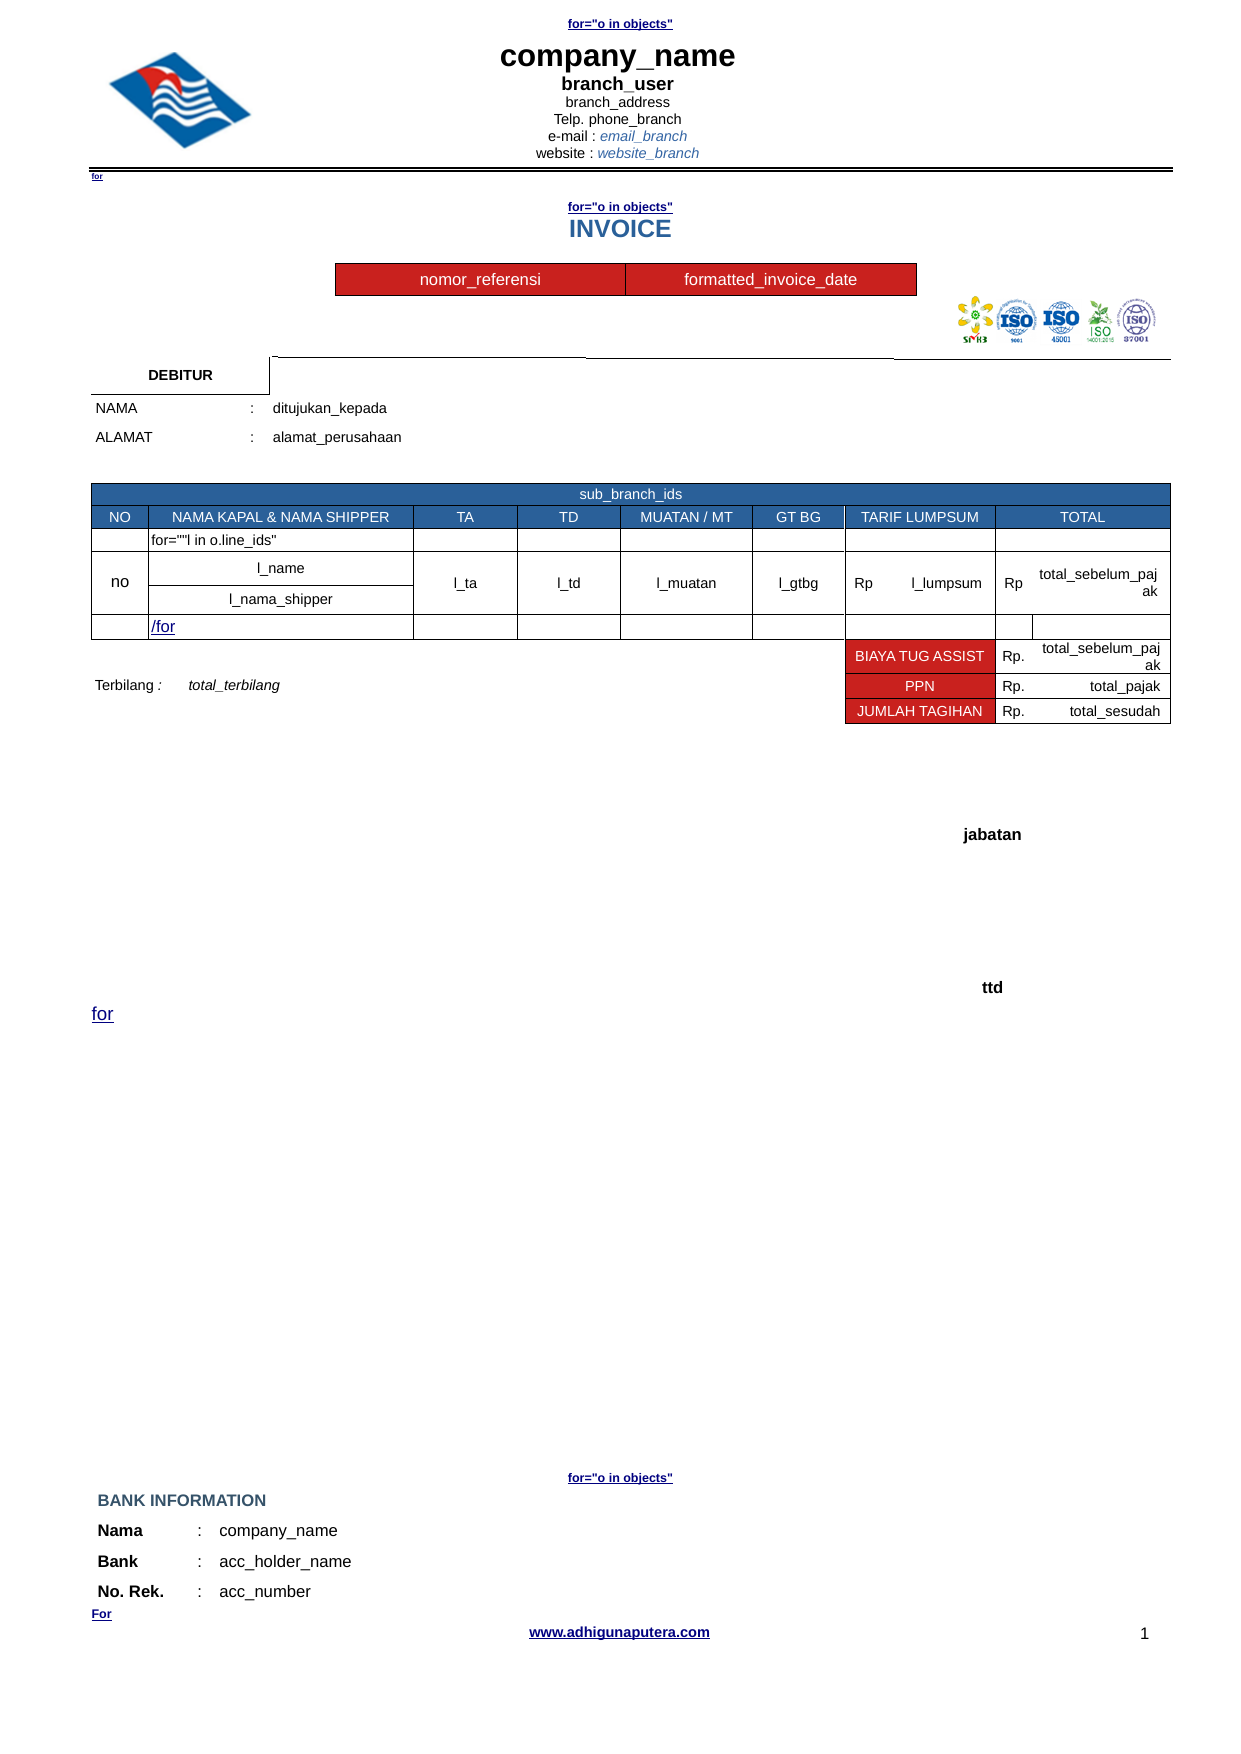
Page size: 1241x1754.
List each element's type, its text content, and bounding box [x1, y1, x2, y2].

table_cell : [244, 423, 267, 451]
table_cell [414, 615, 517, 639]
table_cell TARIF LUMPSUM [846, 506, 995, 528]
table_cell [92, 529, 148, 551]
text for [91, 1003, 1149, 1024]
table_cell total_sebelum_pajak [1032, 640, 1160, 673]
table_cell total_pajak [1032, 674, 1160, 698]
table_cell TA [414, 506, 517, 528]
table_cell Rp [996, 552, 1032, 614]
table_cell total_terbilang [185, 673, 816, 723]
table_cell JUMLAH TAGIHAN [846, 699, 995, 723]
table_cell [244, 451, 267, 482]
table_cell [518, 529, 620, 551]
table_cell BIAYA TUG ASSIST [846, 640, 995, 673]
table_header NAMA [90, 394, 244, 422]
picture [952, 294, 1158, 346]
table_cell [90, 451, 244, 482]
table_cell [1160, 552, 1170, 614]
table_cell [996, 615, 1032, 639]
table_cell [752, 640, 844, 673]
table_cell [518, 615, 620, 639]
table_header nomor_referensi [336, 264, 625, 295]
table_cell l_lumpsum [882, 552, 985, 614]
table_cell [816, 673, 844, 698]
table_cell l_td [518, 552, 620, 614]
table_cell [1160, 699, 1170, 723]
text INVOICE [91, 214, 1149, 243]
table_cell PPN [846, 674, 995, 698]
table_cell [91, 640, 148, 673]
table_cell TD [518, 506, 620, 528]
table_cell MUATAN / MT [621, 506, 752, 528]
table_header formatted_invoice_date [626, 264, 916, 295]
table_cell [996, 529, 1170, 551]
picture [101, 52, 259, 151]
table_cell ALAMAT [90, 423, 244, 451]
table_cell l_ta [414, 552, 517, 614]
table_cell l_gtbg [753, 552, 844, 614]
table_cell [413, 640, 517, 673]
table_header DEBITUR [91, 357, 269, 394]
table_cell l_name [149, 552, 413, 585]
table_cell [92, 615, 148, 639]
table_cell [621, 615, 752, 639]
table_cell alamat_perusahaan [267, 423, 1169, 451]
table_cell [1160, 640, 1170, 673]
table_header jabatan ttd [811, 819, 1173, 1003]
table_cell [621, 529, 752, 551]
table_cell [91, 698, 185, 723]
table_cell Rp. [996, 674, 1032, 698]
table_cell /for [149, 615, 413, 639]
table_cell [148, 640, 413, 673]
table_cell [1033, 615, 1170, 639]
table_cell no [92, 552, 148, 614]
table_cell Rp [846, 552, 882, 614]
table_cell Terbilang : [91, 673, 185, 698]
table_header : [244, 395, 267, 422]
table_cell for=""l in o.line_ids" [149, 529, 413, 551]
table_cell [846, 615, 995, 639]
table_cell [753, 615, 844, 639]
table_cell Rp. [996, 699, 1032, 723]
table_header sub_branch_ids [92, 484, 1170, 505]
table_cell NAMA KAPAL & NAMA SHIPPER [149, 506, 413, 528]
table_cell [620, 640, 752, 673]
table_cell NO [92, 506, 148, 528]
table_cell GT BG [753, 506, 844, 528]
table_cell [846, 529, 995, 551]
table_cell l_muatan [621, 552, 752, 614]
table_cell TOTAL [996, 506, 1170, 528]
table_cell Rp. [996, 640, 1032, 673]
text for="o in objects" [91, 200, 1149, 214]
table_cell [816, 698, 844, 723]
table_header ditujukan_kepada [267, 394, 1169, 422]
table_cell [985, 552, 995, 614]
table_cell [753, 529, 844, 551]
table_cell [414, 529, 517, 551]
table_cell l_nama_shipper [149, 586, 413, 614]
table_cell total_sebelum_pajak [1032, 552, 1160, 614]
table_cell total_sesudah [1032, 699, 1160, 723]
table_cell [267, 451, 1169, 482]
table_cell [517, 640, 620, 673]
table_cell [1160, 674, 1170, 698]
